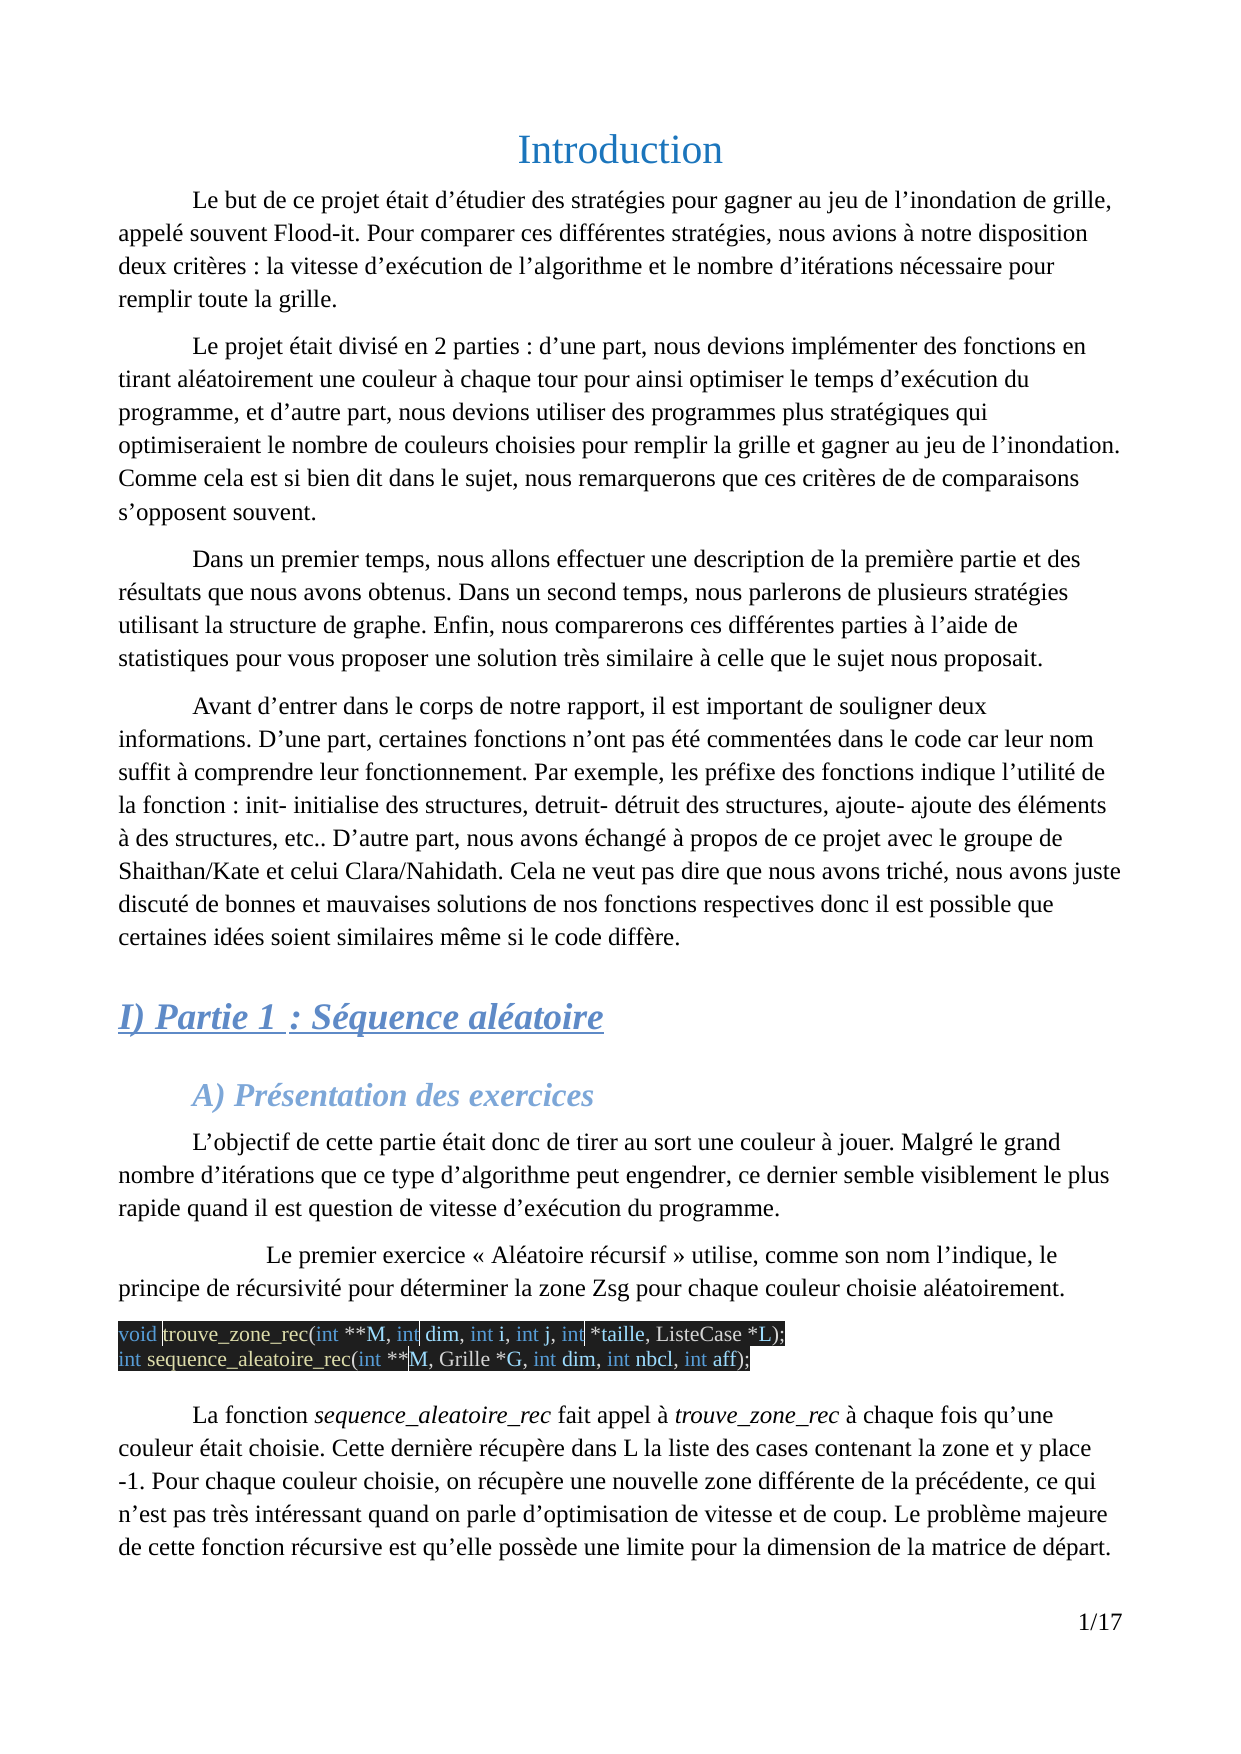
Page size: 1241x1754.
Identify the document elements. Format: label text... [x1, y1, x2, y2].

subtitle Introduction [118, 124, 1122, 172]
text Avant d’entrer dans le corps de notre rapport, il est important de souligner deux informations. D’une part, certaines fonctions n’ont pas été commentées dans le code car leur nom suffit à comprendre leur fonctionnement. Par exemple, les préfixe des fonctions indique l’utilité de la fonction : init- initialise des structures, detruit- détruit des structures, ajoute- ajoute des éléments à des structures, etc.. D’autre part, nous avons échangé à propos de ce projet avec le groupe de Shaithan/Kate et celui Clara/Nahidath. Cela ne veut pas dire que nous avons triché, nous avons juste discuté de bonnes et mauvaises solutions de nos fonctions respectives donc il est possible que certaines idées soient similaires même si le code diffère. [118, 691, 1122, 951]
text Le but de ce projet était d’étudier des stratégies pour gagner au jeu de l’inondation de grille, appelé souvent Flood-it. Pour comparer ces différentes stratégies, nous avions à notre disposition deux critères : la vitesse d’exécution de l’algorithme et le nombre d’itérations nécessaire pour remplir toute la grille. [118, 185, 1122, 313]
text Le projet était divisé en 2 parties : d’une part, nous devions implémenter des fonctions en tirant aléatoirement une couleur à chaque tour pour ainsi optimiser le temps d’exécution du programme, et d’autre part, nous devions utiliser des programmes plus stratégiques qui optimiseraient le nombre de couleurs choisies pour remplir la grille et gagner au jeu de l’inondation. Comme cela est si bien dit dans le sujet, nous remarquerons que ces critères de de comparaisons s’opposent souvent. [118, 331, 1122, 525]
text Le premier exercice « Aléatoire récursif » utilise, comme son nom l’indique, le principe de récursivité pour déterminer la zone Zsg pour chaque couleur choisie aléatoirement. [118, 1240, 1122, 1302]
subtitle A) Présentation des exercices [118, 1071, 1122, 1114]
text Dans un premier temps, nous allons effectuer une description de la première partie et des résultats que nous avons obtenus. Dans un second temps, nous parlerons de plusieurs stratégies utilisant la structure de graphe. Enfin, nous comparerons ces différentes parties à l’aide de statistiques pour vous proposer une solution très similaire à celle que le sujet nous proposait. [118, 544, 1122, 672]
text void trouve_zone_rec(int **M, int dim, int i, int j, int *taille, ListeCase *L); [118, 1321, 1122, 1346]
text int sequence_aleatoire_rec(int **M, Grille *G, int dim, int nbcl, int aff); [118, 1346, 1122, 1371]
subtitle I) Partie 1 : Séquence aléatoire [118, 994, 1122, 1038]
text La fonction sequence_aleatoire_rec fait appel à trouve_zone_rec à chaque fois qu’une couleur était choisie. Cette dernière récupère dans L la liste des cases contenant la zone et y place -1. Pour chaque couleur choisie, on récupère une nouvelle zone différente de la précédente, ce qui n’est pas très intéressant quand on parle d’optimisation de vitesse et de coup. Le problème majeure de cette fonction récursive est qu’elle possède une limite pour la dimension de la matrice de départ. [118, 1400, 1122, 1561]
text L’objectif de cette partie était donc de tirer au sort une couleur à jouer. Malgré le grand nombre d’itérations que ce type d’algorithme peut engendrer, ce dernier semble visiblement le plus rapide quand il est question de vitesse d’exécution du programme. [118, 1127, 1122, 1221]
